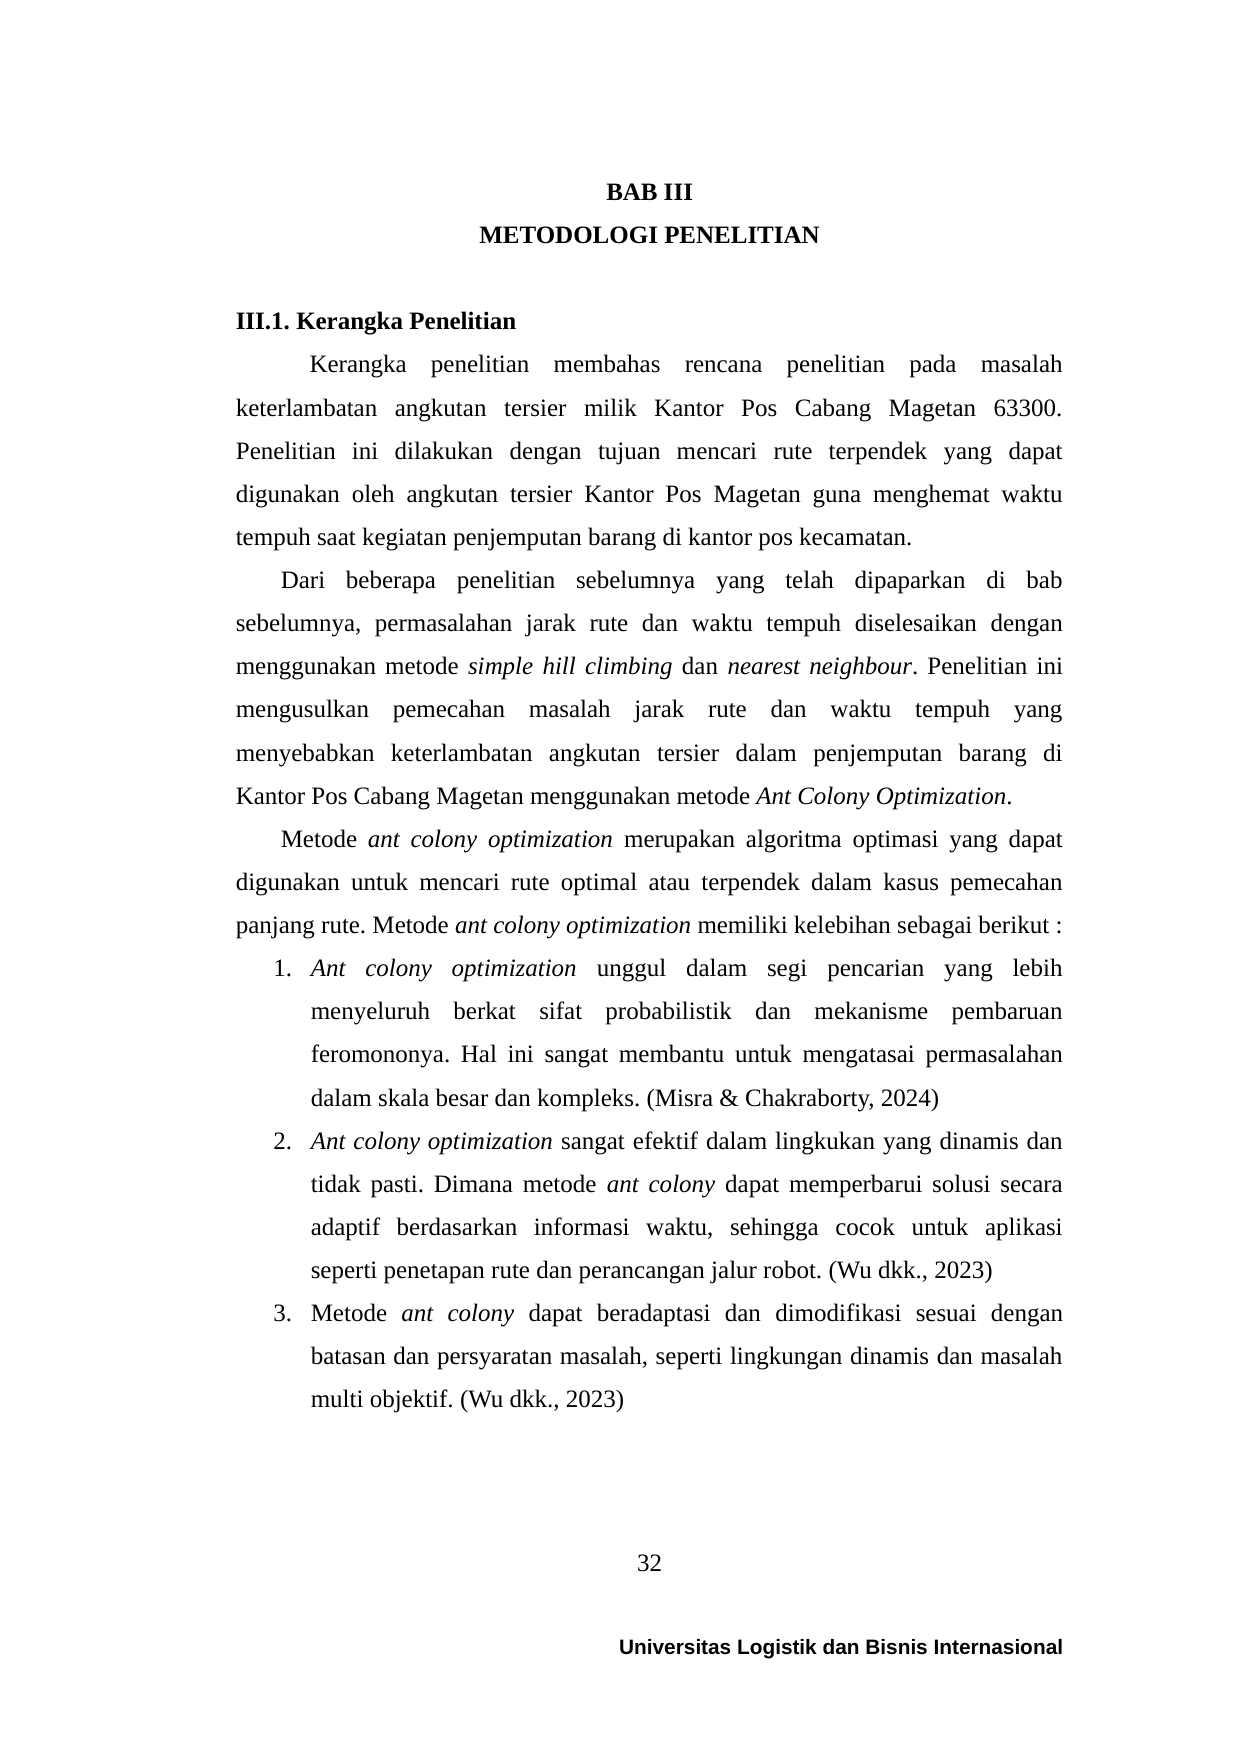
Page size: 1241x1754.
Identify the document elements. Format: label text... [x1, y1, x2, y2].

text Metode ant colony optimization merupakan algoritma optimasi yang dapat digunakan untuk mencari rute optimal atau terpendek dalam kasus pemecahan panjang rute. Metode ant colony optimization memiliki kelebihan sebagai berikut : [236, 824, 1063, 939]
text Kerangka penelitian membahas rencana penelitian pada masalah keterlambatan angkutan tersier milik Kantor Pos Cabang Magetan 63300. Penelitian ini dilakukan dengan tujuan mencari rute terpendek yang dapat digunakan oleh angkutan tersier Kantor Pos Magetan guna menghemat waktu tempuh saat kegiatan penjemputan barang di kantor pos kecamatan. [236, 349, 1063, 551]
subtitle Kerangka penelitian [236, 306, 1063, 335]
list Ant colony optimization sangat efektif dalam lingkukan yang dinamis dan tidak pasti. Dimana metode ant colony dapat memperbarui solusi secara adaptif berdasarkan informasi waktu, sehingga cocok untuk aplikasi seperti penetapan rute dan perancangan jalur robot. (Wu dkk., 2023) [273, 1126, 1063, 1284]
list Ant colony optimization unggul dalam segi pencarian yang lebih menyeluruh berkat sifat probabilistik dan mekanisme pembaruan feromononya. Hal ini sangat membantu untuk mengatasai permasalahan dalam skala besar dan kompleks. (Misra & Chakraborty, 2024) [273, 953, 1063, 1111]
subtitle METODOLOGI PENELITIAN [236, 177, 1063, 249]
text Dari beberapa penelitian sebelumnya yang telah dipaparkan di bab sebelumnya, permasalahan jarak rute dan waktu tempuh diselesaikan dengan menggunakan metode simple hill climbing dan nearest neighbour. Penelitian ini mengusulkan pemecahan masalah jarak rute dan waktu tempuh yang menyebabkan keterlambatan angkutan tersier dalam penjemputan barang di Kantor Pos Cabang Magetan menggunakan metode Ant Colony Optimization. [236, 565, 1063, 809]
list Metode ant colony dapat beradaptasi dan dimodifikasi sesuai dengan batasan dan persyaratan masalah, seperti lingkungan dinamis dan masalah multi objektif. (Wu dkk., 2023) [273, 1298, 1063, 1413]
